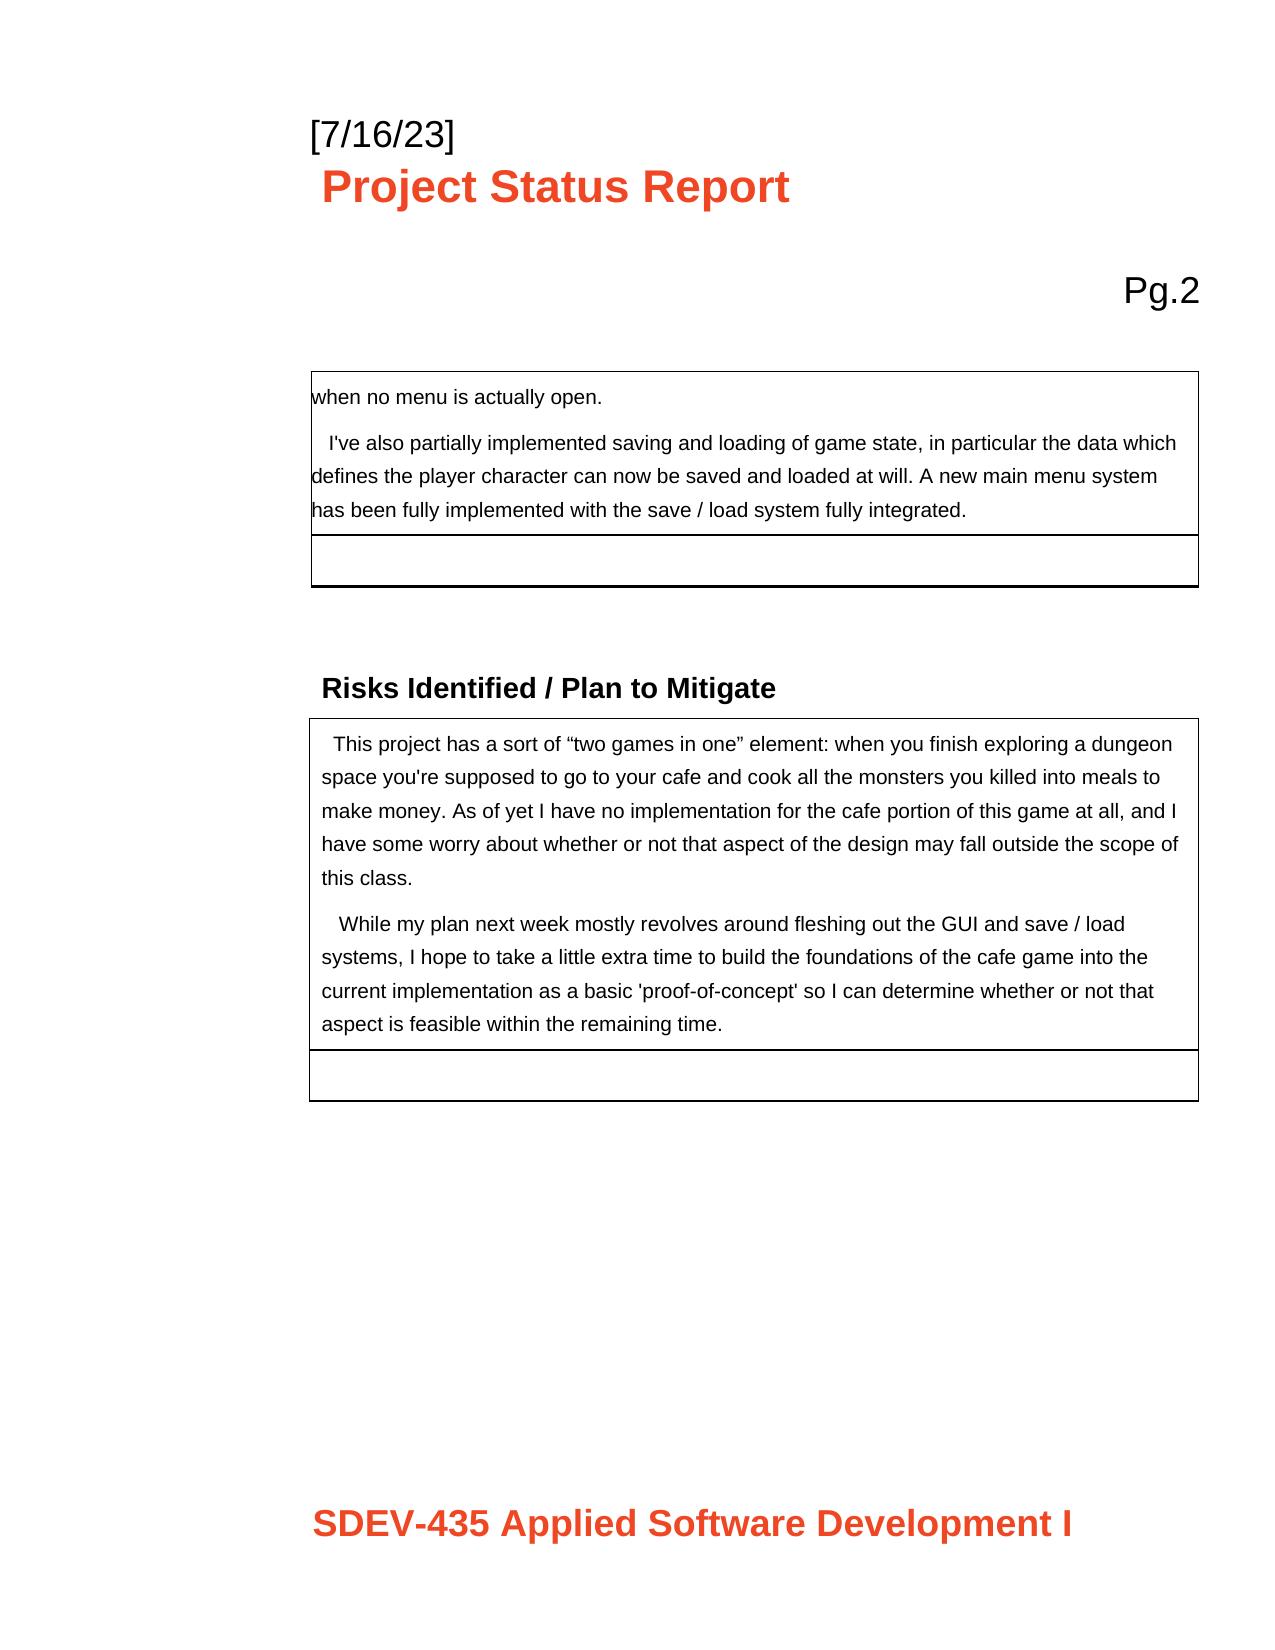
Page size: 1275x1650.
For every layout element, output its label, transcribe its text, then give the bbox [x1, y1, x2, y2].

table_header when no menu is actually open. I've also partially implemented saving and loading of game state, in particular the data which defines the player character can now be saved and loaded at will. A new main menu system has been fully implemented with the save / load system fully integrated. [312, 372, 1198, 534]
subtitle Risks Identified / Plan to Mitigate [321, 671, 1200, 704]
table_cell [310, 1051, 1198, 1100]
table_header This project has a sort of “two games in one” element: when you finish exploring a dungeon space you're supposed to go to your cafe and cook all the monsters you killed into meals to make money. As of yet I have no implementation for the cafe portion of this game at all, and I have some worry about whether or not that aspect of the design may fall outside the scope of this class. While my plan next week mostly revolves around fleshing out the GUI and save / load systems, I hope to take a little extra time to build the foundations of the cafe game into the current implementation as a basic 'proof-of-concept' so I can determine whether or not that aspect is feasible within the remaining time. [310, 719, 1198, 1049]
table_cell [312, 536, 1198, 585]
